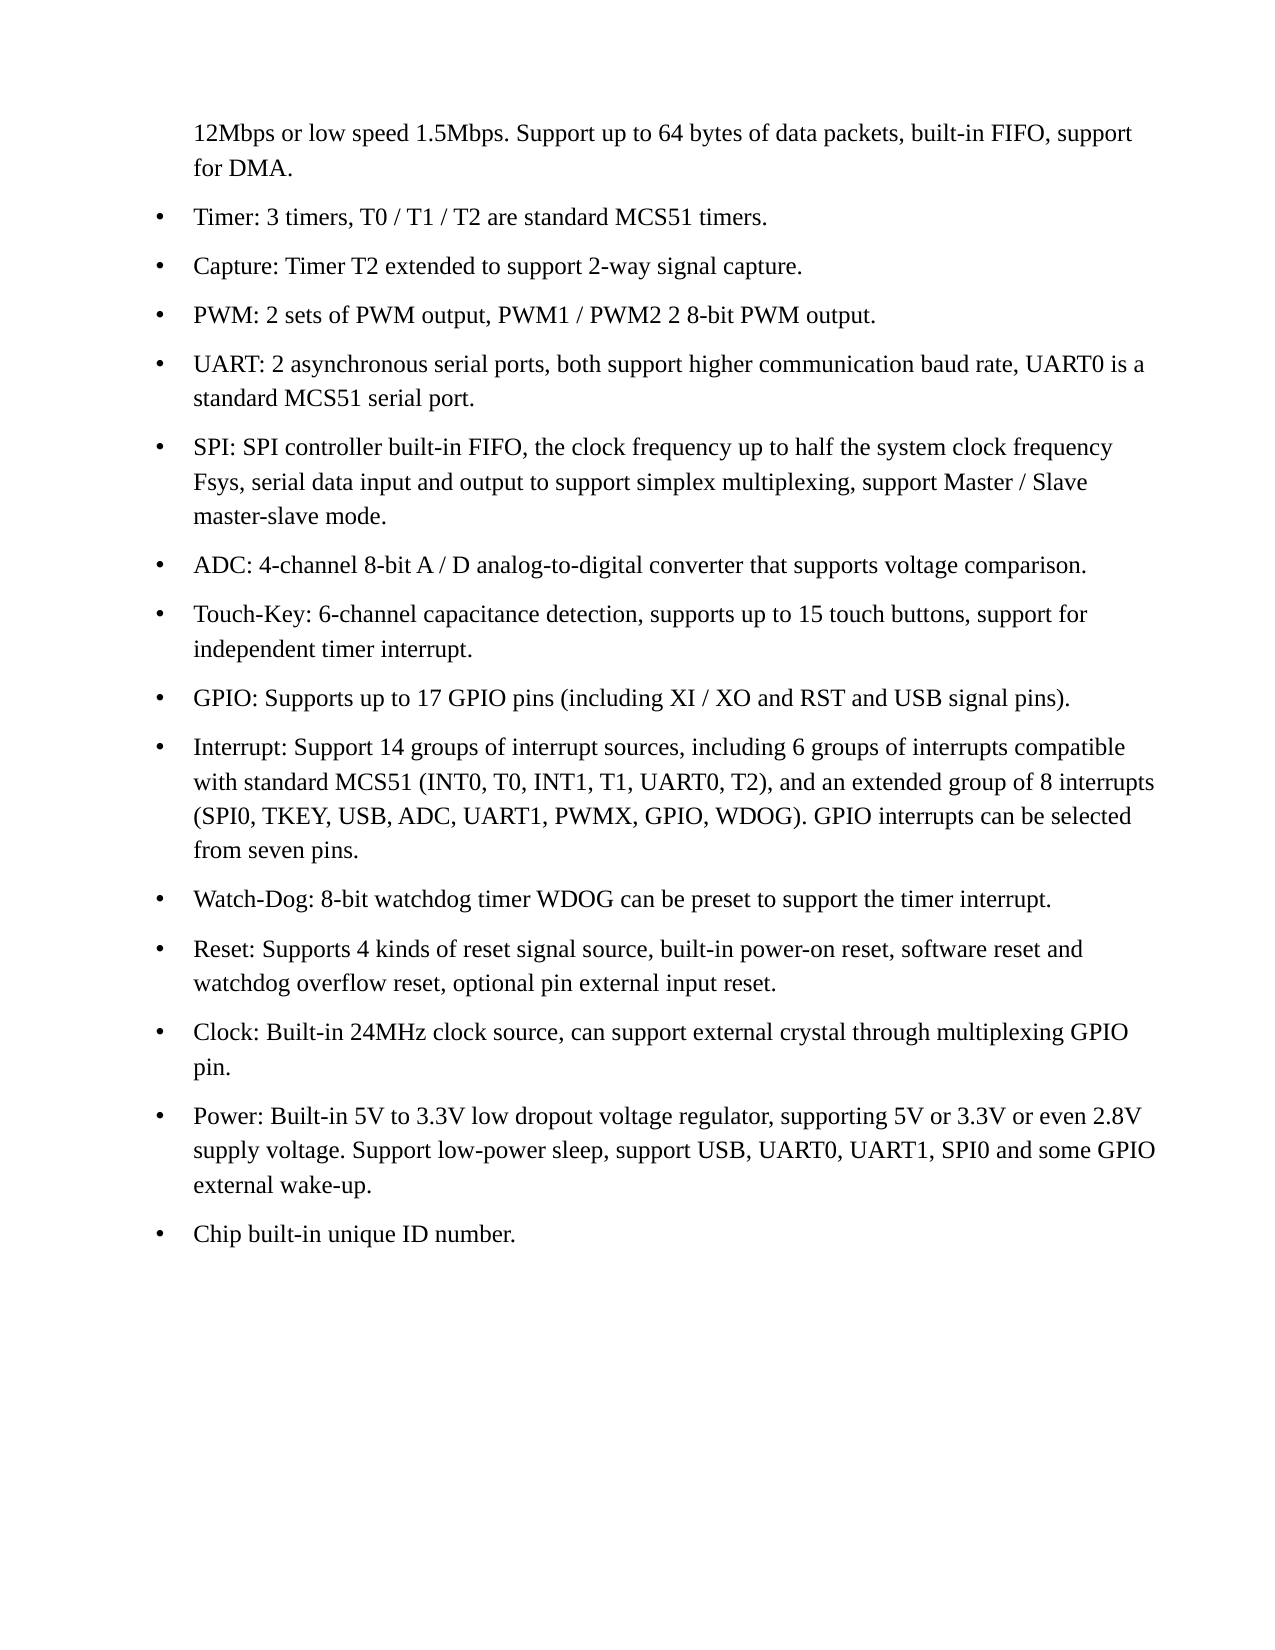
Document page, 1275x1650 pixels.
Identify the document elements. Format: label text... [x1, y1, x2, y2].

list Watch-Dog: 8-bit watchdog timer WDOG can be preset to support the timer interrupt. [156, 884, 1157, 913]
list ADC: 4-channel 8-bit A / D analog-to-digital converter that supports voltage comparison. [156, 550, 1157, 579]
list UART: 2 asynchronous serial ports, both support higher communication baud rate, UART0 is a standard MCS51 serial port. [156, 349, 1157, 412]
list Chip built-in unique ID number. [156, 1219, 1157, 1247]
list Interrupt: Support 14 groups of interrupt sources, including 6 groups of interrupts compatible with standard MCS51 (INT0, T0, INT1, T1, UART0, T2), and an extended group of 8 interrupts (SPI0, TKEY, USB, ADC, UART1, PWMX, GPIO, WDOG). GPIO interrupts can be selected from seven pins. [156, 732, 1157, 864]
list SPI: SPI controller built-in FIFO, the clock frequency up to half the system clock frequency Fsys, serial data input and output to support simplex multiplexing, support Master / Slave master-slave mode. [156, 432, 1157, 530]
list GPIO: Supports up to 17 GPIO pins (including XI / XO and RST and USB signal pins). [156, 683, 1157, 712]
list Reset: Supports 4 kinds of reset signal source, built-in power-on reset, software reset and watchdog overflow reset, optional pin external input reset. [156, 934, 1157, 997]
list Touch-Key: 6-channel capacitance detection, supports up to 15 touch buttons, support for independent timer interrupt. [156, 599, 1157, 663]
list Capture: Timer T2 extended to support 2-way signal capture. [156, 251, 1157, 279]
list PWM: 2 sets of PWM output, PWM1 / PWM2 2 8-bit PWM output. [156, 300, 1157, 328]
list Clock: Built-in 24MHz clock source, can support external crystal through multiplexing GPIO pin. [156, 1017, 1157, 1080]
list 12Mbps or low speed 1.5Mbps. Support up to 64 bytes of data packets, built-in FIFO, support for DMA. [156, 118, 1157, 181]
list Power: Built-in 5V to 3.3V low dropout voltage regulator, supporting 5V or 3.3V or even 2.8V supply voltage. Support low-power sleep, support USB, UART0, UART1, SPI0 and some GPIO external wake-up. [156, 1101, 1157, 1198]
list Timer: 3 timers, T0 / T1 / T2 are standard MCS51 timers. [156, 202, 1157, 230]
